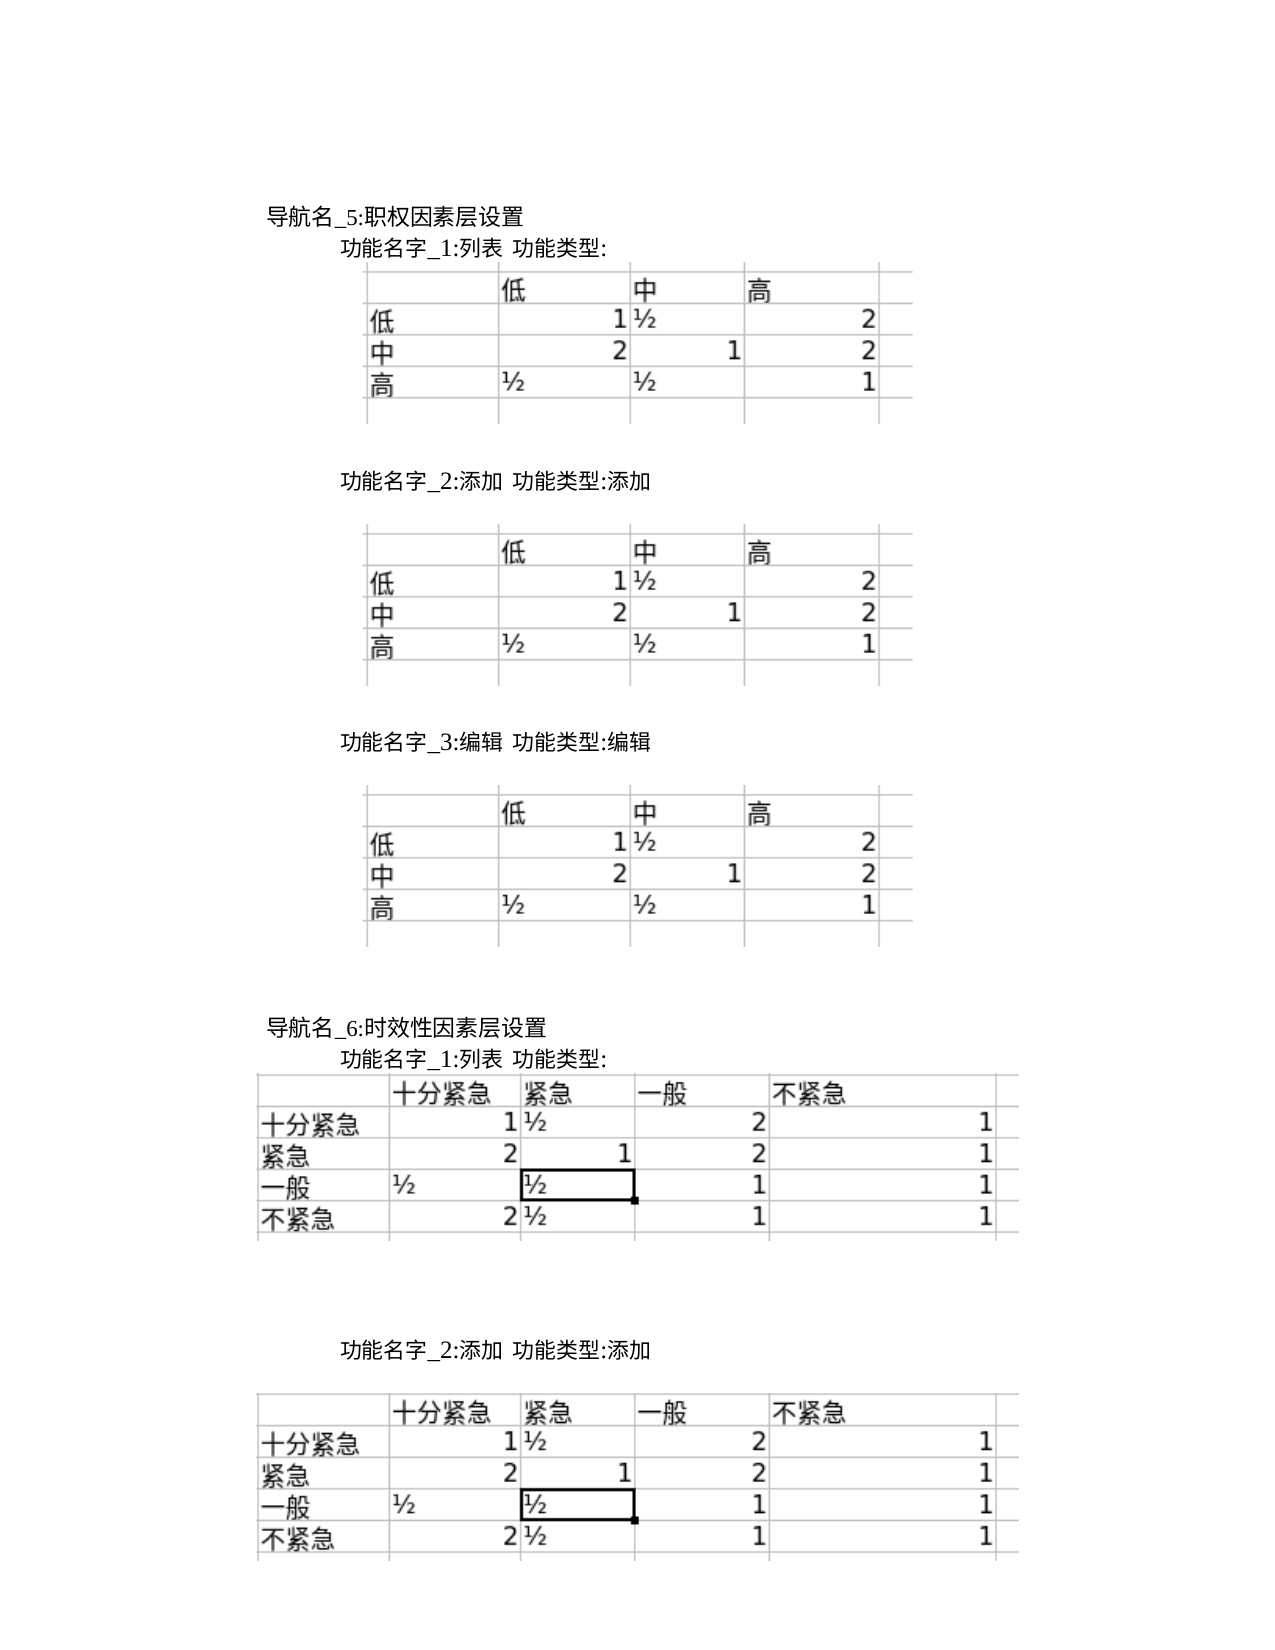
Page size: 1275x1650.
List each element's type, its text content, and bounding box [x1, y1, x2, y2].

picture [362, 785, 913, 947]
picture [256, 1393, 1019, 1561]
picture [256, 1073, 1019, 1241]
text 功能名字_3:编辑 功能类型:编辑 [118, 725, 1157, 757]
text 功能名字_2:添加 功能类型:添加 [118, 464, 1157, 495]
text 功能名字_2:添加 功能类型:添加 [118, 1333, 1157, 1364]
picture [362, 262, 913, 424]
text 导航名_5:职权因素层设置 [118, 204, 1157, 231]
text 导航名_6:时效性因素层设置 [118, 1013, 1157, 1042]
picture [362, 524, 913, 686]
text 功能名字_1:列表 功能类型: [118, 1042, 1157, 1074]
text 功能名字_1:列表 功能类型: [118, 231, 1157, 262]
